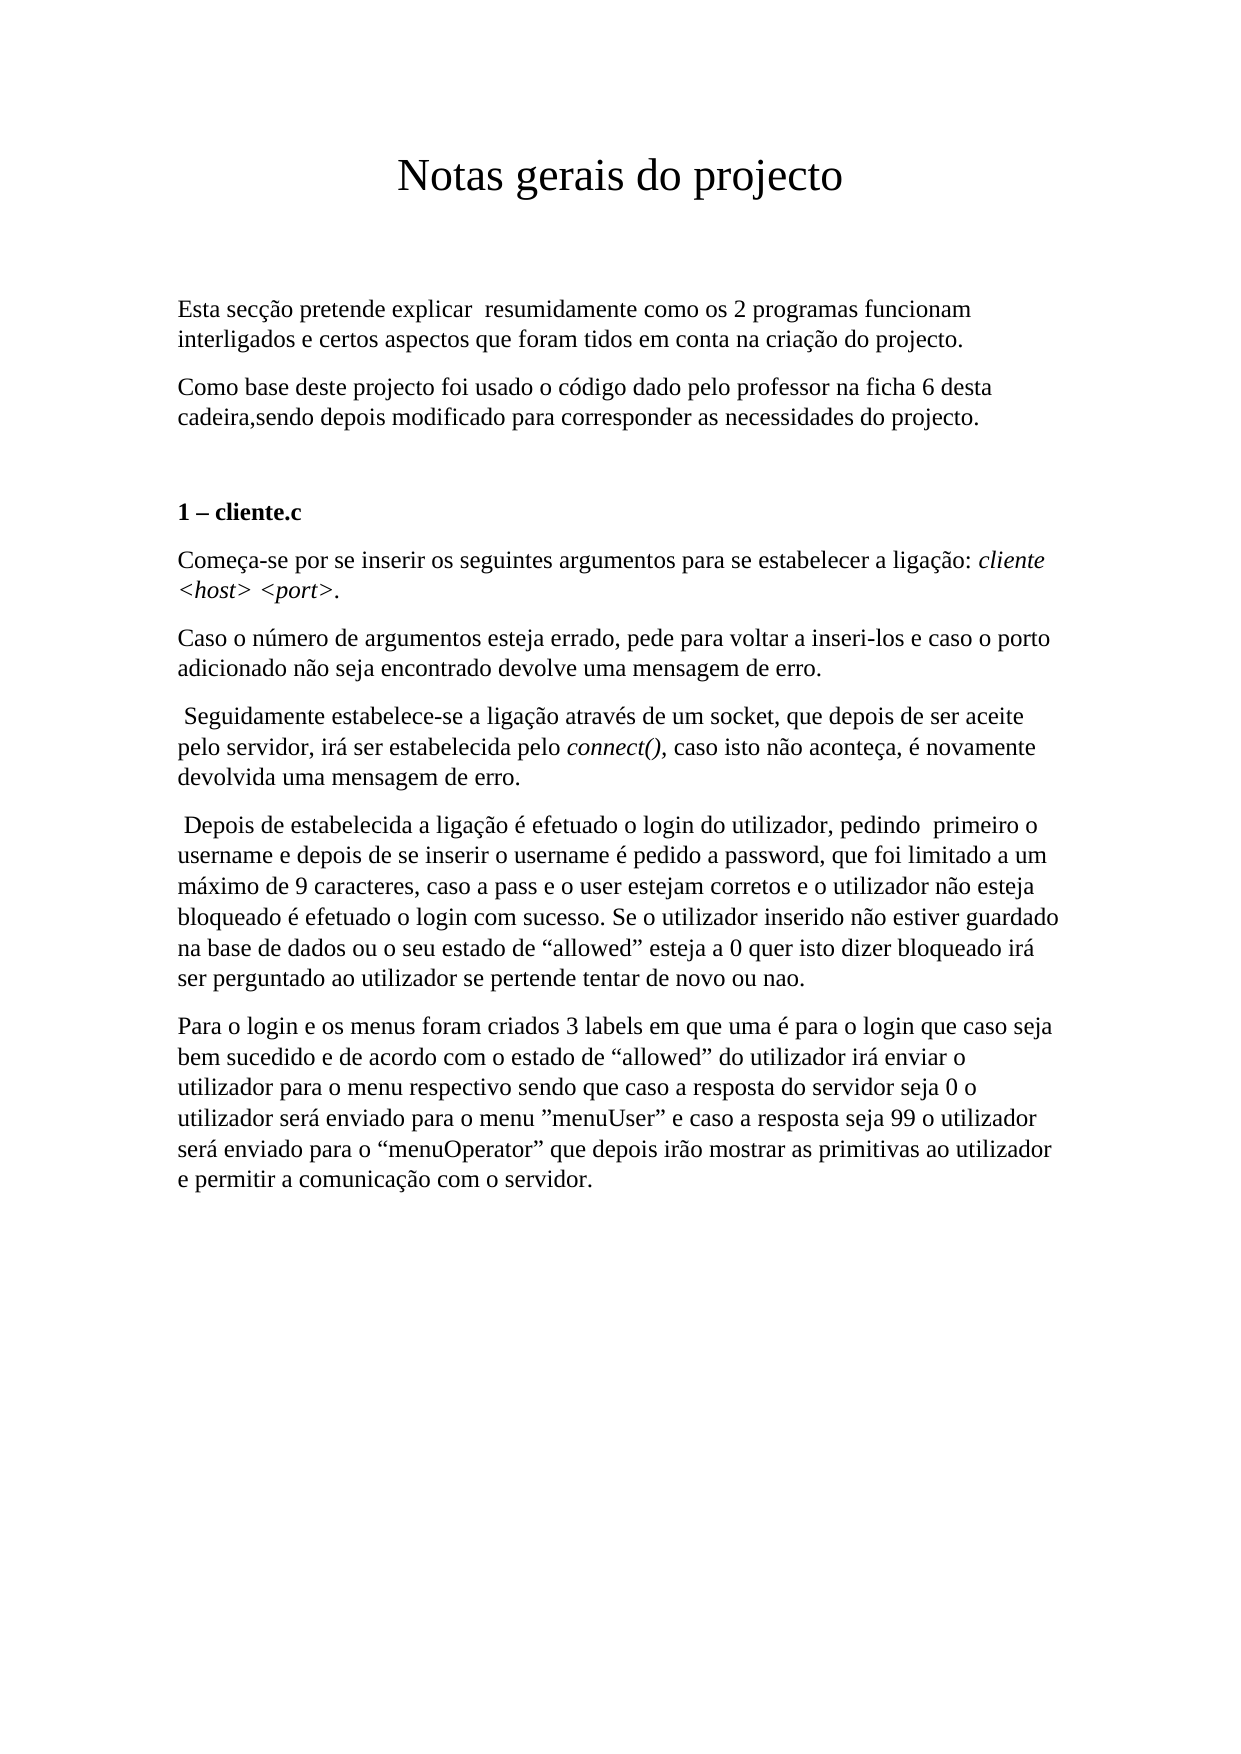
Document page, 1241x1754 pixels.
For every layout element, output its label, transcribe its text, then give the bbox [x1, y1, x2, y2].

text Começa-se por se inserir os seguintes argumentos para se estabelecer a ligação: cliente <host> <port>. [177, 545, 1063, 604]
text Seguidamente estabelece-se a ligação através de um socket, que depois de ser aceite pelo servidor, irá ser estabelecida pelo connect(), caso isto não aconteça, é novamente devolvida uma mensagem de erro. [177, 701, 1063, 791]
text Depois de estabelecida a ligação é efetuado o login do utilizador, pedindo primeiro o username e depois de se inserir o username é pedido a password, que foi limitado a um máximo de 9 caracteres, caso a pass e o user estejam corretos e o utilizador não esteja bloqueado é efetuado o login com sucesso. Se o utilizador inserido não estiver guardado na base de dados ou o seu estado de “allowed” esteja a 0 quer isto dizer bloqueado irá ser perguntado ao utilizador se pertende tentar de novo ou nao. [177, 810, 1063, 992]
text 1 – cliente.c [177, 497, 1063, 526]
text Esta secção pretende explicar resumidamente como os 2 programas funcionam interligados e certos aspectos que foram tidos em conta na criação do projecto. [177, 294, 1063, 353]
text Caso o número de argumentos esteja errado, pede para voltar a inseri-los e caso o porto adicionado não seja encontrado devolve uma mensagem de erro. [177, 623, 1063, 682]
text Para o login e os menus foram criados 3 labels em que uma é para o login que caso seja bem sucedido e de acordo com o estado de “allowed” do utilizador irá enviar o utilizador para o menu respectivo sendo que caso a resposta do servidor seja 0 o utilizador será enviado para o menu ”menuUser” e caso a resposta seja 99 o utilizador será enviado para o “menuOperator” que depois irão mostrar as primitivas ao utilizador e permitir a comunicação com o servidor. [177, 1011, 1063, 1193]
text Notas gerais do projecto [177, 148, 1063, 200]
text Como base deste projecto foi usado o código dado pelo professor na ficha 6 desta cadeira,sendo depois modificado para corresponder as necessidades do projecto. [177, 372, 1063, 431]
